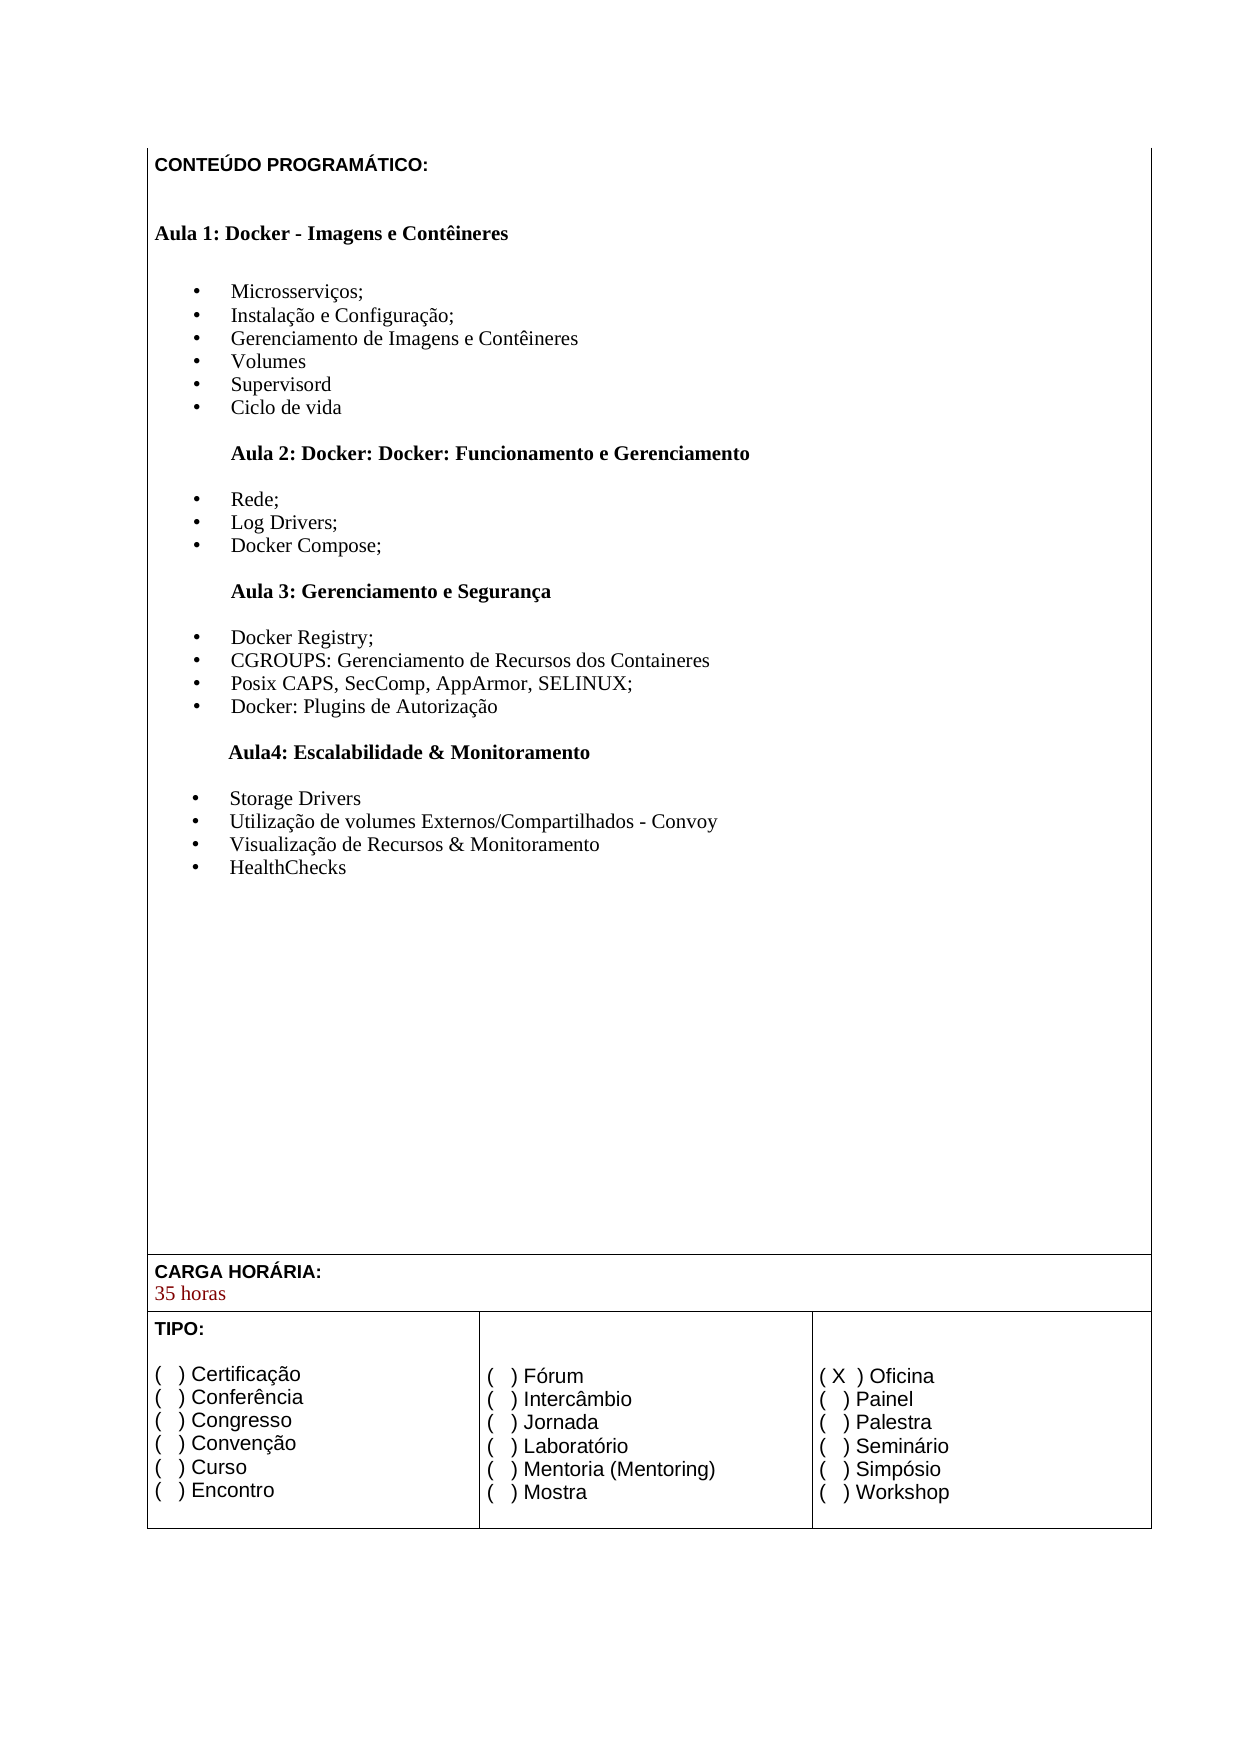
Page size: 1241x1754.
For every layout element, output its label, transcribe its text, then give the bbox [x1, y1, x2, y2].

table_cell TIPO: ( ) Certificação ( ) Conferência ( ) Congresso ( ) Convenção ( ) Curso ( ) Encontro [148, 1312, 479, 1528]
table_cell CARGA HORÁRIA: 35 horas [148, 1255, 1151, 1311]
table_cell CONTEÚDO PROGRAMÁTICO: Aula 1: Docker - Imagens e Contêineres Microsserviços; Instalação e Configuração; Gerenciamento de Imagens e Contêineres Volumes Supervisord Ciclo de vida Aula 2: Docker: Docker: Funcionamento e Gerenciamento Rede; Log Drivers; Docker Compose; Aula 3: Gerenciamento e Segurança Docker Registry; CGROUPS: Gerenciamento de Recursos dos Containeres Posix CAPS, SecComp, AppArmor, SELINUX; Docker: Plugins de Autorização Aula4: Escalabilidade & Monitoramento Storage Drivers Utilização de volumes Externos/Compartilhados - Convoy Visualização de Recursos & Monitoramento HealthChecks [148, 148, 1151, 1254]
table_cell ( ) Fórum ( ) Intercâmbio ( ) Jornada ( ) Laboratório ( ) Mentoria (Mentoring) ( ) Mostra [480, 1312, 812, 1528]
table_cell ( X ) Oficina ( ) Painel ( ) Palestra ( ) Seminário ( ) Simpósio ( ) Workshop [813, 1312, 1151, 1528]
